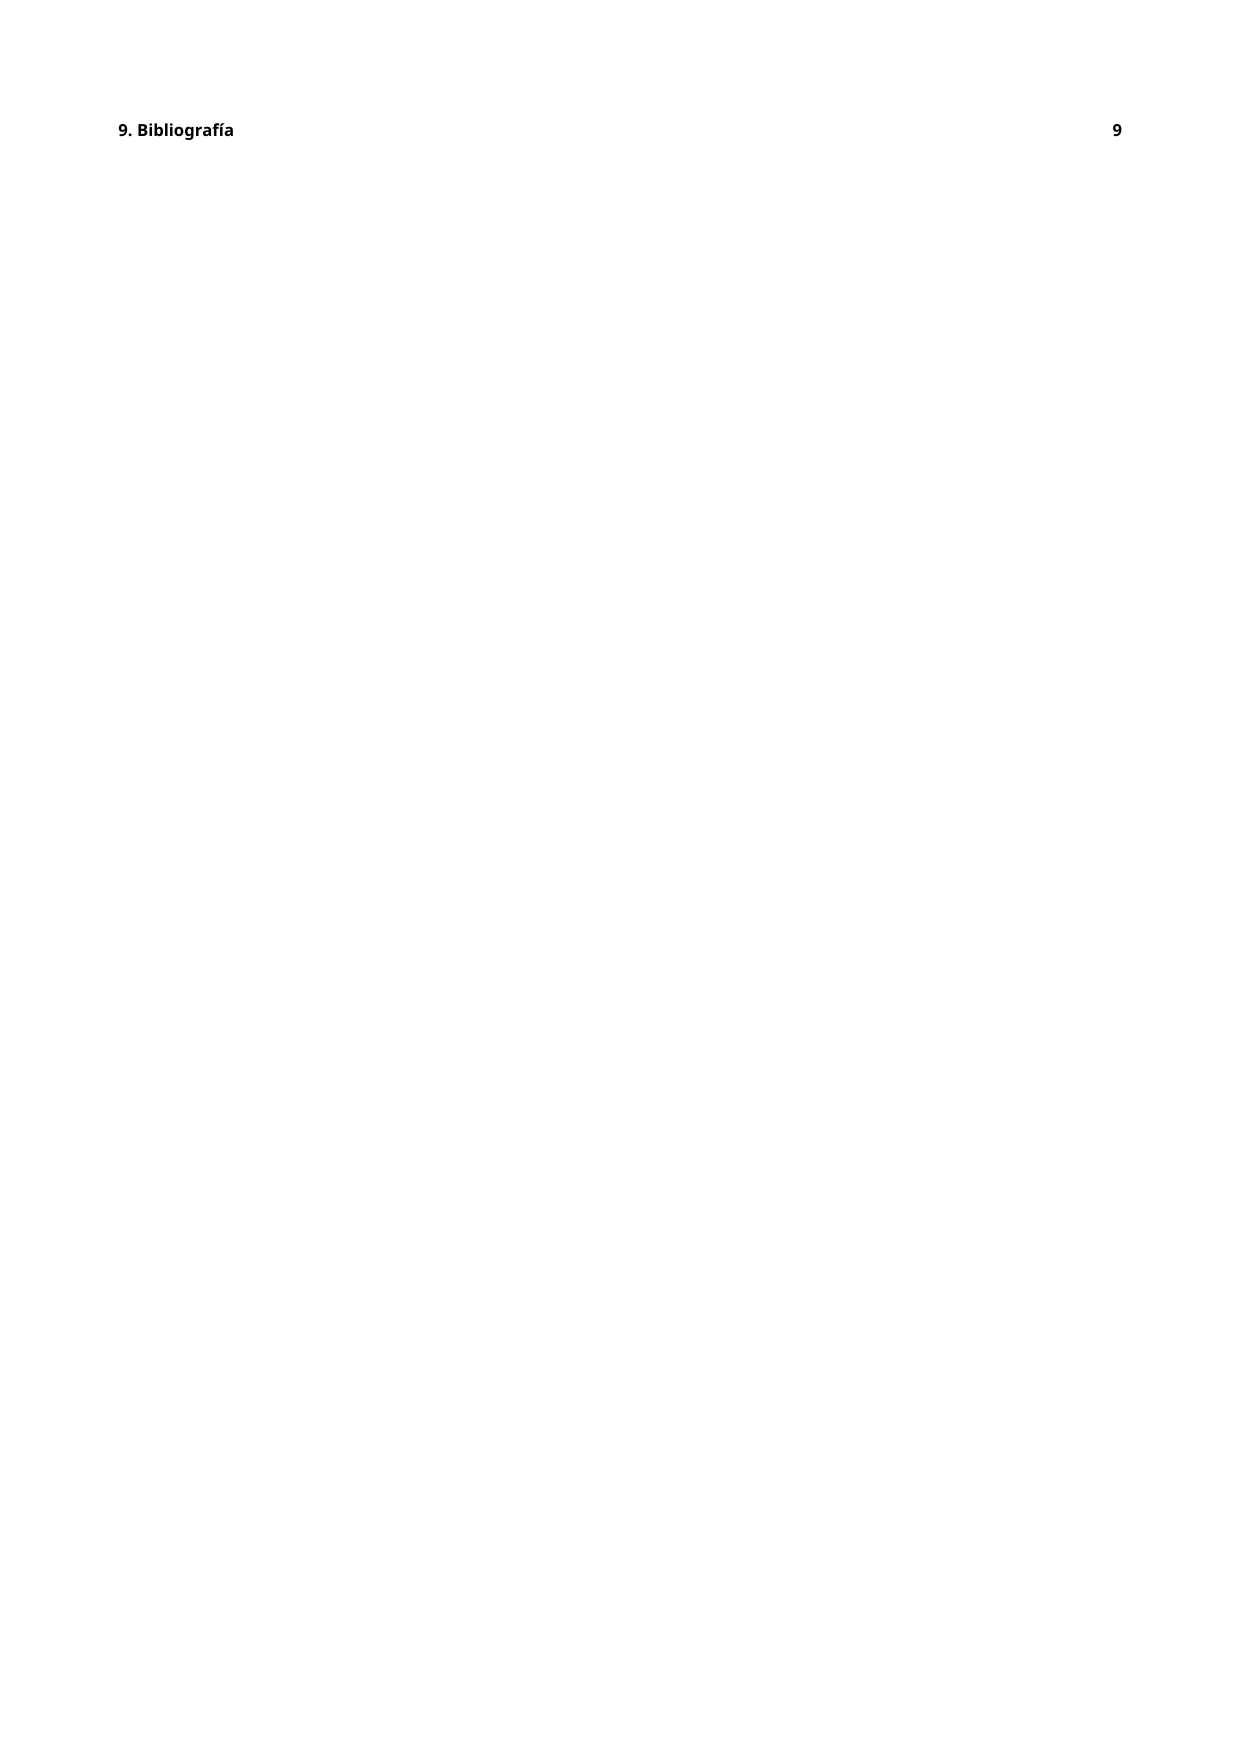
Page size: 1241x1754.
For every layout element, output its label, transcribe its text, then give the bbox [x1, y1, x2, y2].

text 9. Bibliografía 9 [118, 118, 1122, 141]
